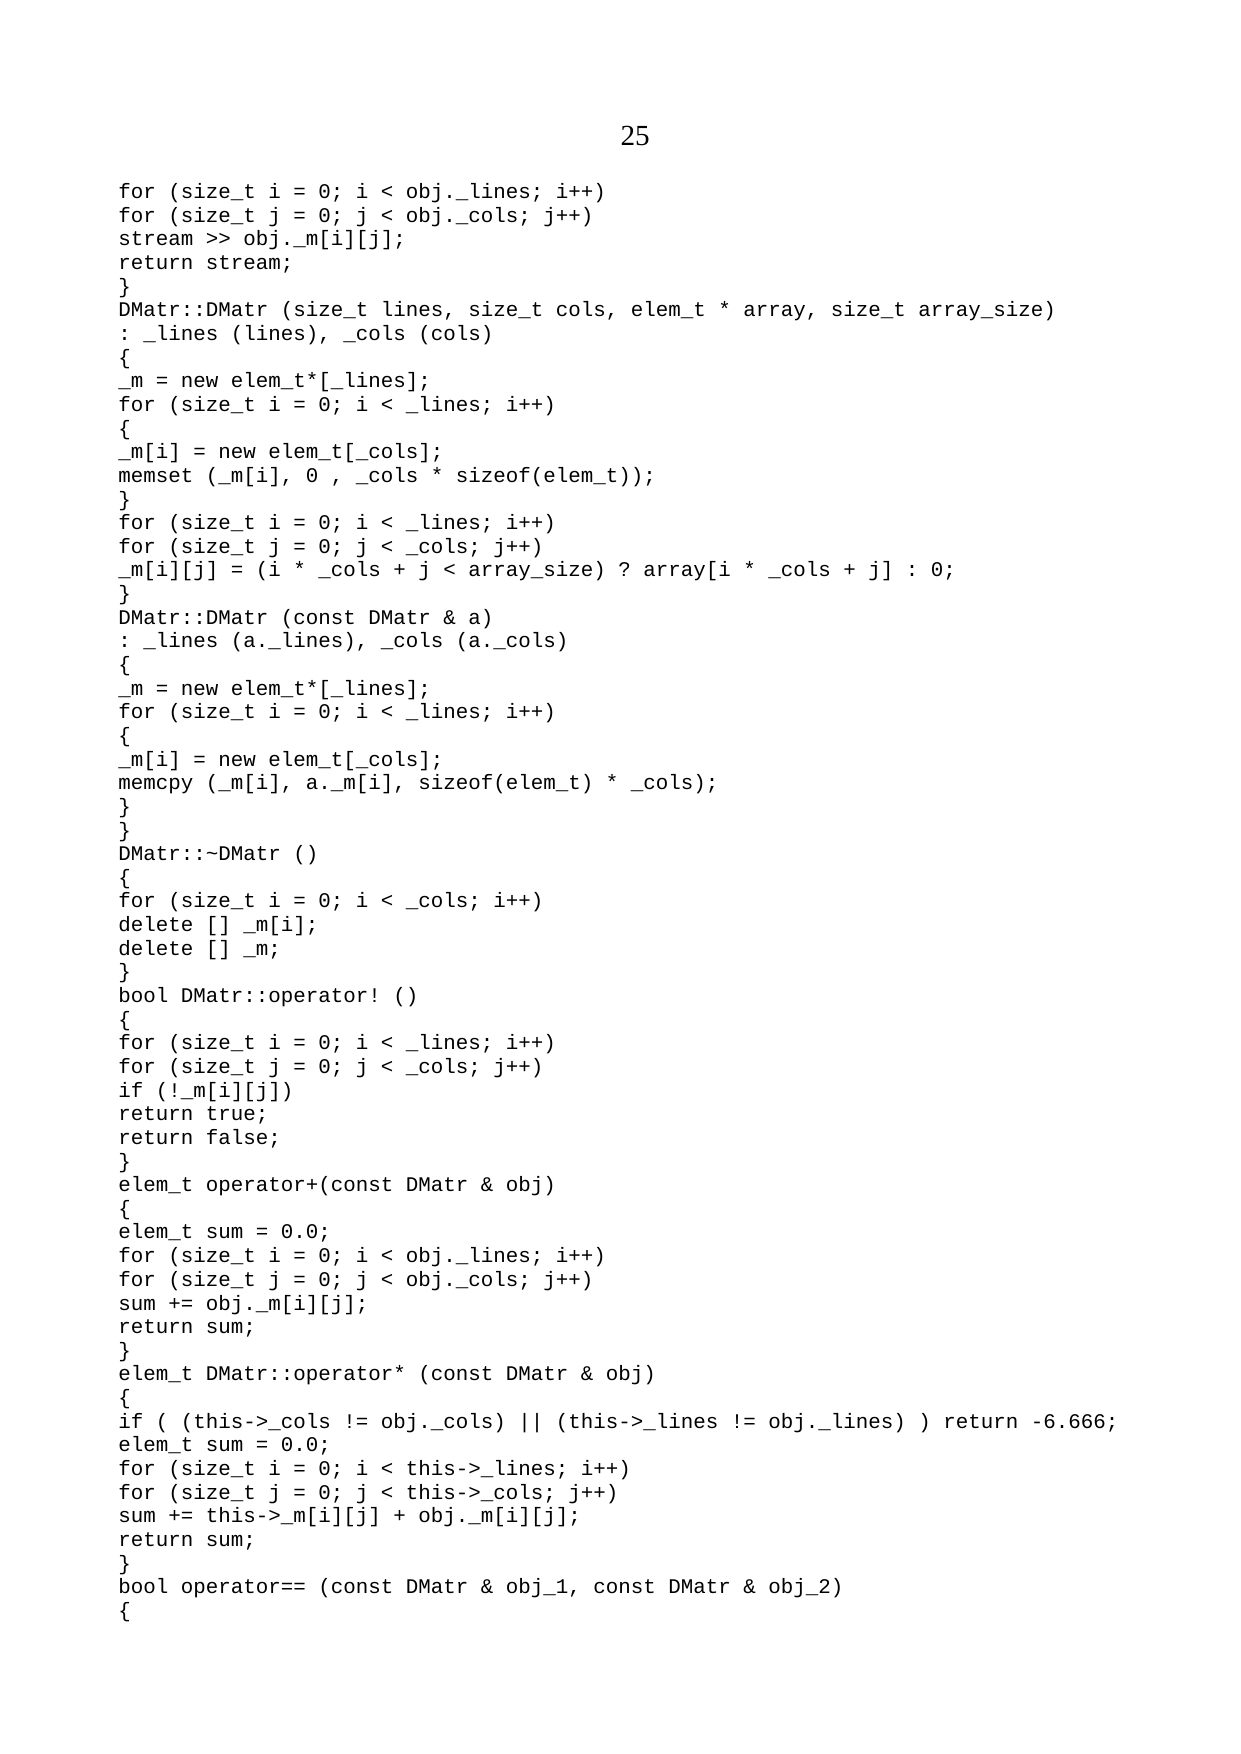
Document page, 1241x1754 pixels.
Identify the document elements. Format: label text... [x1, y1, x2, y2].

text delete [] _m[i]; [118, 914, 1152, 938]
text return false; [118, 1127, 1152, 1151]
text delete [] _m; [118, 938, 1152, 961]
text { [118, 1198, 1152, 1222]
text { [118, 418, 1152, 441]
text sum += this->_m[i][j] + obj._m[i][j]; [118, 1505, 1152, 1529]
text { [118, 347, 1152, 370]
text for (size_t i = 0; i < obj._lines; i++) [118, 181, 1152, 205]
text elem_t sum = 0.0; [118, 1222, 1152, 1245]
text } [118, 819, 1152, 843]
text for (size_t i = 0; i < _lines; i++) [118, 1032, 1152, 1056]
text if ( (this->_cols != obj._cols) || (this->_lines != obj._lines) ) return -6.666; [118, 1411, 1152, 1434]
text } [118, 488, 1152, 512]
text } [118, 1151, 1152, 1174]
text elem_t operator+(const DMatr & obj) [118, 1174, 1152, 1198]
text { [118, 654, 1152, 678]
text : _lines (lines), _cols (cols) [118, 323, 1152, 347]
text for (size_t i = 0; i < _cols; i++) [118, 891, 1152, 914]
text } [118, 583, 1152, 607]
text DMatr::DMatr (const DMatr & a) [118, 607, 1152, 630]
text for (size_t j = 0; j < obj._cols; j++) [118, 205, 1152, 228]
text : _lines (a._lines), _cols (a._cols) [118, 630, 1152, 654]
text { [118, 725, 1152, 749]
text } [118, 1340, 1152, 1363]
text _m = new elem_t*[_lines]; [118, 370, 1152, 394]
text elem_t sum = 0.0; [118, 1434, 1152, 1458]
text DMatr::DMatr (size_t lines, size_t cols, elem_t * array, size_t array_size) [118, 299, 1152, 323]
text { [118, 1600, 1152, 1623]
text } [118, 276, 1152, 299]
text bool DMatr::operator! () [118, 985, 1152, 1009]
text return sum; [118, 1529, 1152, 1553]
text for (size_t i = 0; i < _lines; i++) [118, 512, 1152, 536]
text } [118, 961, 1152, 985]
text { [118, 1009, 1152, 1032]
text _m[i] = new elem_t[_cols]; [118, 749, 1152, 772]
text for (size_t j = 0; j < this->_cols; j++) [118, 1482, 1152, 1505]
text for (size_t i = 0; i < _lines; i++) [118, 394, 1152, 418]
text _m = new elem_t*[_lines]; [118, 678, 1152, 701]
text for (size_t j = 0; j < _cols; j++) [118, 1056, 1152, 1080]
text if (!_m[i][j]) [118, 1080, 1152, 1103]
text for (size_t i = 0; i < obj._lines; i++) [118, 1245, 1152, 1269]
text stream >> obj._m[i][j]; [118, 228, 1152, 252]
text { [118, 1387, 1152, 1411]
text elem_t DMatr::operator* (const DMatr & obj) [118, 1363, 1152, 1387]
text } [118, 1553, 1152, 1576]
text DMatr::~DMatr () [118, 843, 1152, 867]
text memcpy (_m[i], a._m[i], sizeof(elem_t) * _cols); [118, 772, 1152, 796]
text for (size_t j = 0; j < obj._cols; j++) [118, 1269, 1152, 1292]
text for (size_t i = 0; i < this->_lines; i++) [118, 1458, 1152, 1482]
text return true; [118, 1103, 1152, 1127]
text { [118, 867, 1152, 891]
text return stream; [118, 252, 1152, 276]
text bool operator== (const DMatr & obj_1, const DMatr & obj_2) [118, 1576, 1152, 1600]
text sum += obj._m[i][j]; [118, 1292, 1152, 1316]
text for (size_t j = 0; j < _cols; j++) [118, 536, 1152, 559]
text memset (_m[i], 0 , _cols * sizeof(elem_t)); [118, 465, 1152, 488]
text for (size_t i = 0; i < _lines; i++) [118, 701, 1152, 725]
text return sum; [118, 1316, 1152, 1340]
text _m[i] = new elem_t[_cols]; [118, 441, 1152, 465]
text _m[i][j] = (i * _cols + j < array_size) ? array[i * _cols + j] : 0; [118, 559, 1152, 583]
text } [118, 796, 1152, 819]
